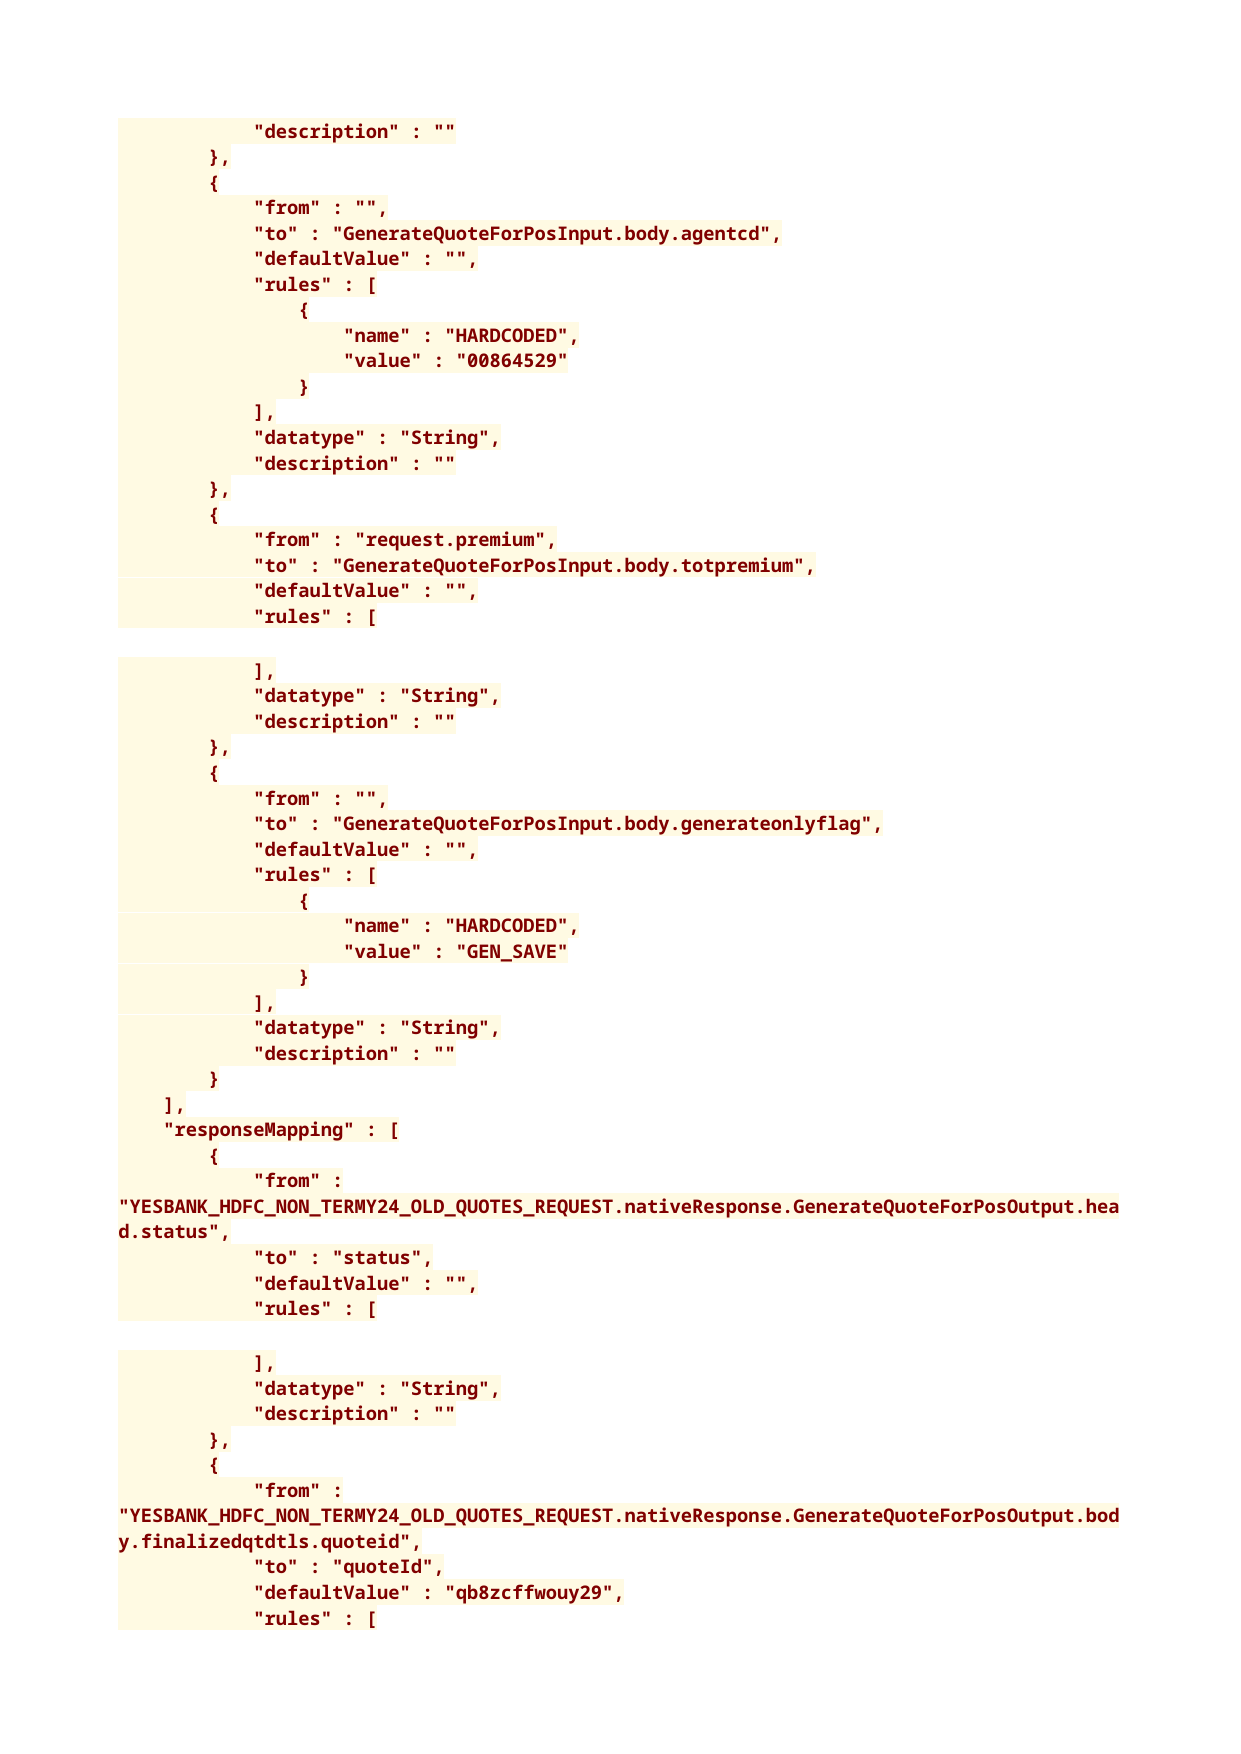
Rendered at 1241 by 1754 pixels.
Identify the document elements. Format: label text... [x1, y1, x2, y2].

text "rules" : [ [118, 1605, 1122, 1630]
text ], [118, 399, 1122, 424]
text "name" : "HARDCODED", [118, 912, 1122, 938]
text "to" : "quoteId", [118, 1554, 1122, 1579]
text { [118, 1142, 1122, 1168]
text { [118, 297, 1122, 322]
text "rules" : [ [118, 861, 1122, 887]
text ], [118, 1349, 1122, 1375]
text "to" : "GenerateQuoteForPosInput.body.totpremium", [118, 552, 1122, 577]
text "from" : "", [118, 195, 1122, 220]
text "from" : "", [118, 785, 1122, 810]
text }, [118, 144, 1122, 169]
text "rules" : [ [118, 1295, 1122, 1321]
text "datatype" : "String", [118, 1014, 1122, 1040]
text "datatype" : "String", [118, 1375, 1122, 1401]
text "to" : "GenerateQuoteForPosInput.body.generateonlyflag", [118, 810, 1122, 836]
text { [118, 887, 1122, 912]
text } [118, 373, 1122, 399]
text "name" : "HARDCODED", [118, 322, 1122, 348]
text }, [118, 1426, 1122, 1452]
text "rules" : [ [118, 271, 1122, 297]
text "rules" : [ [118, 603, 1122, 628]
text "value" : "00864529" [118, 348, 1122, 373]
text "from" : "YESBANK_HDFC_NON_TERMY24_OLD_QUOTES_REQUEST.nativeResponse.GenerateQuoteForPosOutput.head.status", [118, 1168, 1122, 1244]
text "value" : "GEN_SAVE" [118, 938, 1122, 963]
text } [118, 1066, 1122, 1091]
text "to" : "GenerateQuoteForPosInput.body.agentcd", [118, 220, 1122, 246]
text "description" : "" [118, 1401, 1122, 1426]
text "datatype" : "String", [118, 424, 1122, 450]
text { [118, 501, 1122, 526]
text "datatype" : "String", [118, 683, 1122, 708]
text "defaultValue" : "", [118, 577, 1122, 603]
text ], [118, 657, 1122, 683]
text { [118, 169, 1122, 195]
text "responseMapping" : [ [118, 1117, 1122, 1142]
text "description" : "" [118, 118, 1122, 144]
text } [118, 963, 1122, 989]
text "from" : "request.premium", [118, 526, 1122, 552]
text }, [118, 734, 1122, 759]
text "defaultValue" : "", [118, 246, 1122, 271]
text "defaultValue" : "", [118, 836, 1122, 861]
text "description" : "" [118, 450, 1122, 475]
text ], [118, 989, 1122, 1014]
text "from" : "YESBANK_HDFC_NON_TERMY24_OLD_QUOTES_REQUEST.nativeResponse.GenerateQuoteForPosOutput.body.finalizedqtdtls.quoteid", [118, 1477, 1122, 1554]
text "description" : "" [118, 708, 1122, 734]
text "description" : "" [118, 1040, 1122, 1066]
text { [118, 759, 1122, 785]
text "defaultValue" : "", [118, 1270, 1122, 1295]
text { [118, 1452, 1122, 1477]
text "defaultValue" : "qb8zcffwouy29", [118, 1579, 1122, 1605]
text ], [118, 1091, 1122, 1117]
text "to" : "status", [118, 1244, 1122, 1270]
text }, [118, 475, 1122, 501]
